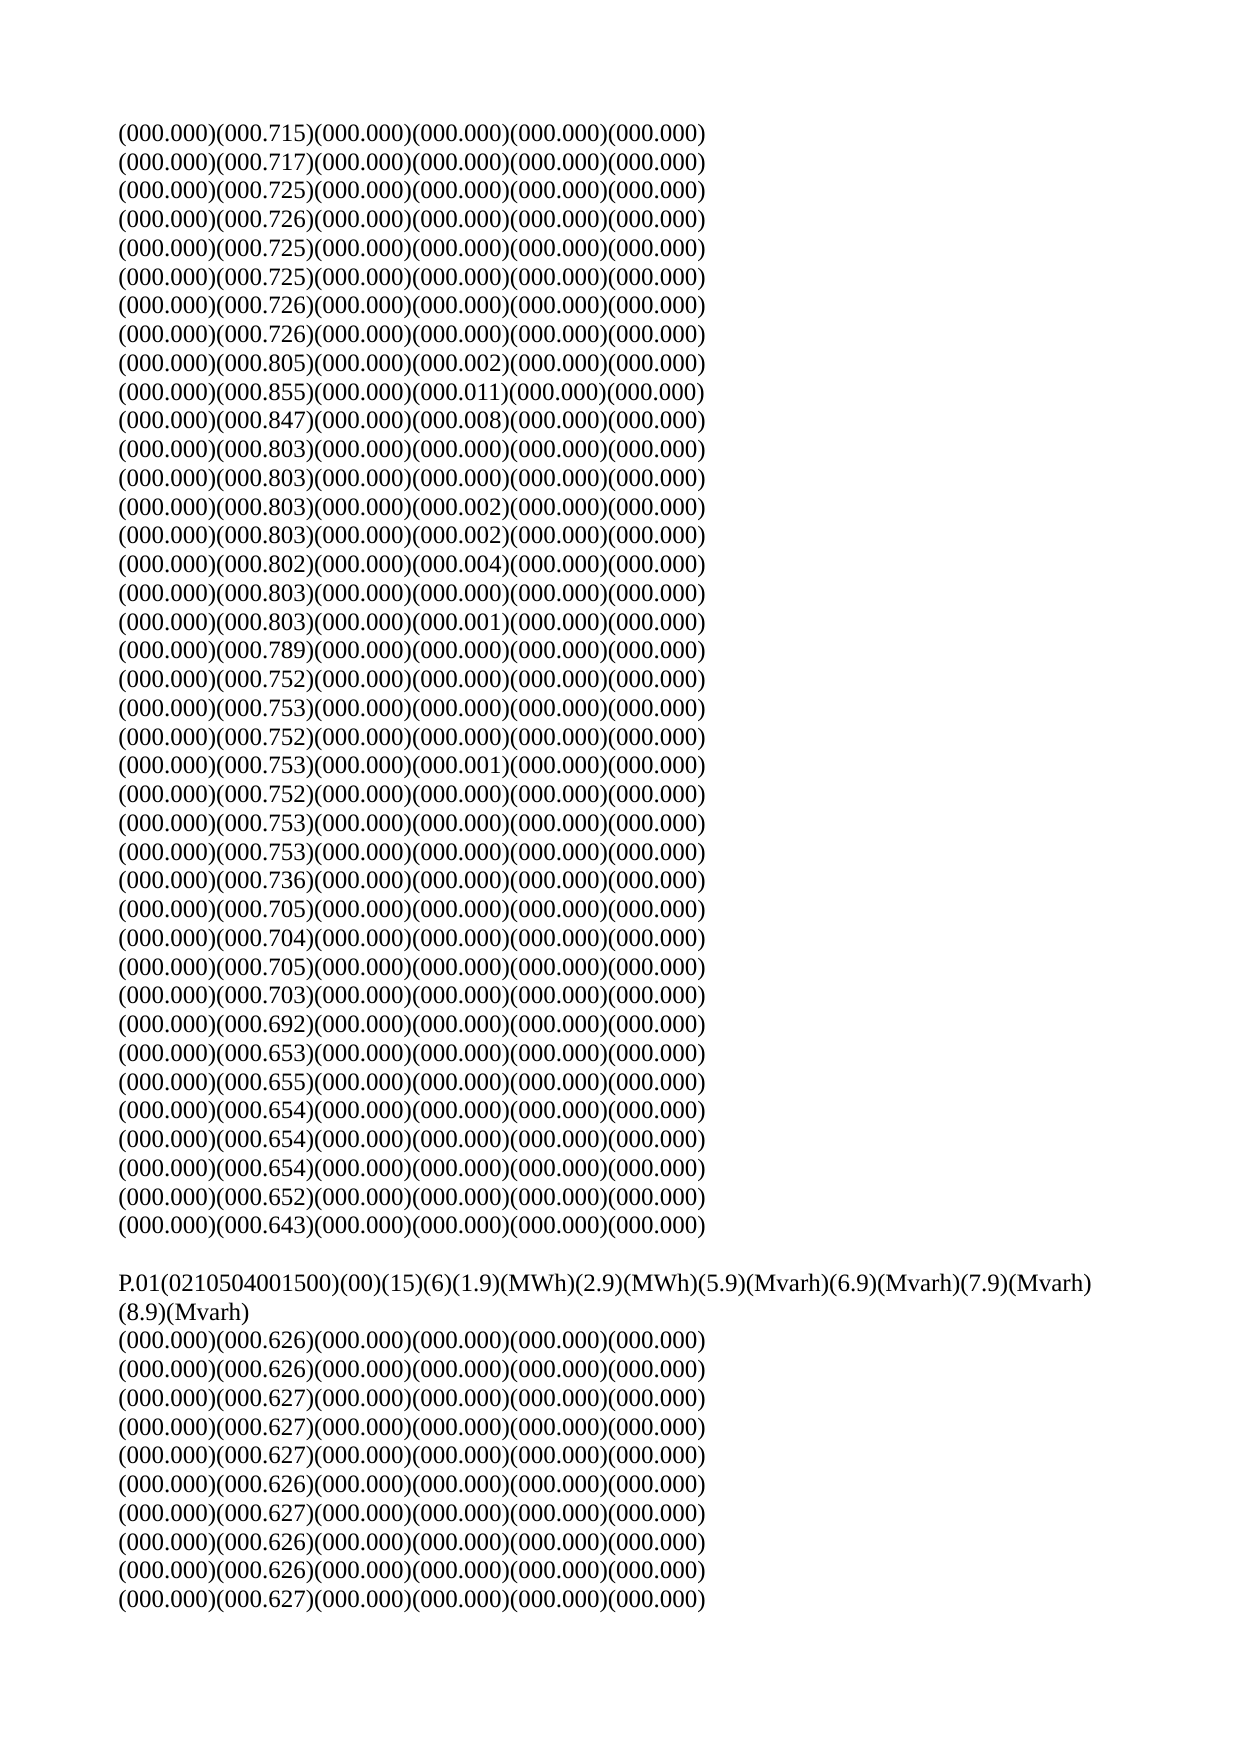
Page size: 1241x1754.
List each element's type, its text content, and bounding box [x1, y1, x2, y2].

text (000.000)(000.726)(000.000)(000.000)(000.000)(000.000) [118, 319, 1122, 348]
text (000.000)(000.789)(000.000)(000.000)(000.000)(000.000) [118, 636, 1122, 664]
text (000.000)(000.627)(000.000)(000.000)(000.000)(000.000) [118, 1498, 1122, 1527]
text (000.000)(000.803)(000.000)(000.002)(000.000)(000.000) [118, 521, 1122, 549]
text (000.000)(000.725)(000.000)(000.000)(000.000)(000.000) [118, 176, 1122, 204]
text (000.000)(000.653)(000.000)(000.000)(000.000)(000.000) [118, 1038, 1122, 1067]
text P.01(0210504001500)(00)(15)(6)(1.9)(MWh)(2.9)(MWh)(5.9)(Mvarh)(6.9)(Mvarh)(7.9)(Mvarh)(8.9)(Mvarh) [118, 1268, 1122, 1326]
text (000.000)(000.803)(000.000)(000.001)(000.000)(000.000) [118, 607, 1122, 636]
text (000.000)(000.626)(000.000)(000.000)(000.000)(000.000) [118, 1354, 1122, 1383]
text (000.000)(000.753)(000.000)(000.000)(000.000)(000.000) [118, 693, 1122, 722]
text (000.000)(000.803)(000.000)(000.000)(000.000)(000.000) [118, 434, 1122, 463]
text (000.000)(000.726)(000.000)(000.000)(000.000)(000.000) [118, 291, 1122, 319]
text (000.000)(000.692)(000.000)(000.000)(000.000)(000.000) [118, 1009, 1122, 1038]
text (000.000)(000.654)(000.000)(000.000)(000.000)(000.000) [118, 1124, 1122, 1153]
text (000.000)(000.752)(000.000)(000.000)(000.000)(000.000) [118, 722, 1122, 751]
text (000.000)(000.654)(000.000)(000.000)(000.000)(000.000) [118, 1153, 1122, 1182]
text (000.000)(000.753)(000.000)(000.001)(000.000)(000.000) [118, 751, 1122, 779]
text (000.000)(000.717)(000.000)(000.000)(000.000)(000.000) [118, 147, 1122, 176]
text (000.000)(000.626)(000.000)(000.000)(000.000)(000.000) [118, 1556, 1122, 1584]
text (000.000)(000.736)(000.000)(000.000)(000.000)(000.000) [118, 866, 1122, 894]
text (000.000)(000.626)(000.000)(000.000)(000.000)(000.000) [118, 1527, 1122, 1556]
text (000.000)(000.627)(000.000)(000.000)(000.000)(000.000) [118, 1412, 1122, 1441]
text (000.000)(000.652)(000.000)(000.000)(000.000)(000.000) [118, 1182, 1122, 1211]
text (000.000)(000.626)(000.000)(000.000)(000.000)(000.000) [118, 1326, 1122, 1354]
text (000.000)(000.715)(000.000)(000.000)(000.000)(000.000) [118, 118, 1122, 147]
text (000.000)(000.753)(000.000)(000.000)(000.000)(000.000) [118, 808, 1122, 837]
text (000.000)(000.705)(000.000)(000.000)(000.000)(000.000) [118, 894, 1122, 923]
text (000.000)(000.802)(000.000)(000.004)(000.000)(000.000) [118, 549, 1122, 578]
text (000.000)(000.805)(000.000)(000.002)(000.000)(000.000) [118, 348, 1122, 377]
text (000.000)(000.803)(000.000)(000.000)(000.000)(000.000) [118, 578, 1122, 607]
text (000.000)(000.705)(000.000)(000.000)(000.000)(000.000) [118, 952, 1122, 981]
text (000.000)(000.655)(000.000)(000.000)(000.000)(000.000) [118, 1067, 1122, 1096]
text (000.000)(000.752)(000.000)(000.000)(000.000)(000.000) [118, 664, 1122, 693]
text (000.000)(000.627)(000.000)(000.000)(000.000)(000.000) [118, 1584, 1122, 1613]
text (000.000)(000.752)(000.000)(000.000)(000.000)(000.000) [118, 779, 1122, 808]
text (000.000)(000.627)(000.000)(000.000)(000.000)(000.000) [118, 1441, 1122, 1469]
text (000.000)(000.803)(000.000)(000.002)(000.000)(000.000) [118, 492, 1122, 521]
text (000.000)(000.803)(000.000)(000.000)(000.000)(000.000) [118, 463, 1122, 492]
text (000.000)(000.703)(000.000)(000.000)(000.000)(000.000) [118, 981, 1122, 1009]
text (000.000)(000.643)(000.000)(000.000)(000.000)(000.000) [118, 1211, 1122, 1239]
text (000.000)(000.725)(000.000)(000.000)(000.000)(000.000) [118, 233, 1122, 262]
text (000.000)(000.627)(000.000)(000.000)(000.000)(000.000) [118, 1383, 1122, 1412]
text (000.000)(000.654)(000.000)(000.000)(000.000)(000.000) [118, 1096, 1122, 1124]
text (000.000)(000.725)(000.000)(000.000)(000.000)(000.000) [118, 262, 1122, 291]
text (000.000)(000.753)(000.000)(000.000)(000.000)(000.000) [118, 837, 1122, 866]
text (000.000)(000.847)(000.000)(000.008)(000.000)(000.000) [118, 406, 1122, 434]
text (000.000)(000.855)(000.000)(000.011)(000.000)(000.000) [118, 377, 1122, 406]
text (000.000)(000.626)(000.000)(000.000)(000.000)(000.000) [118, 1469, 1122, 1498]
text (000.000)(000.704)(000.000)(000.000)(000.000)(000.000) [118, 923, 1122, 952]
text (000.000)(000.726)(000.000)(000.000)(000.000)(000.000) [118, 204, 1122, 233]
